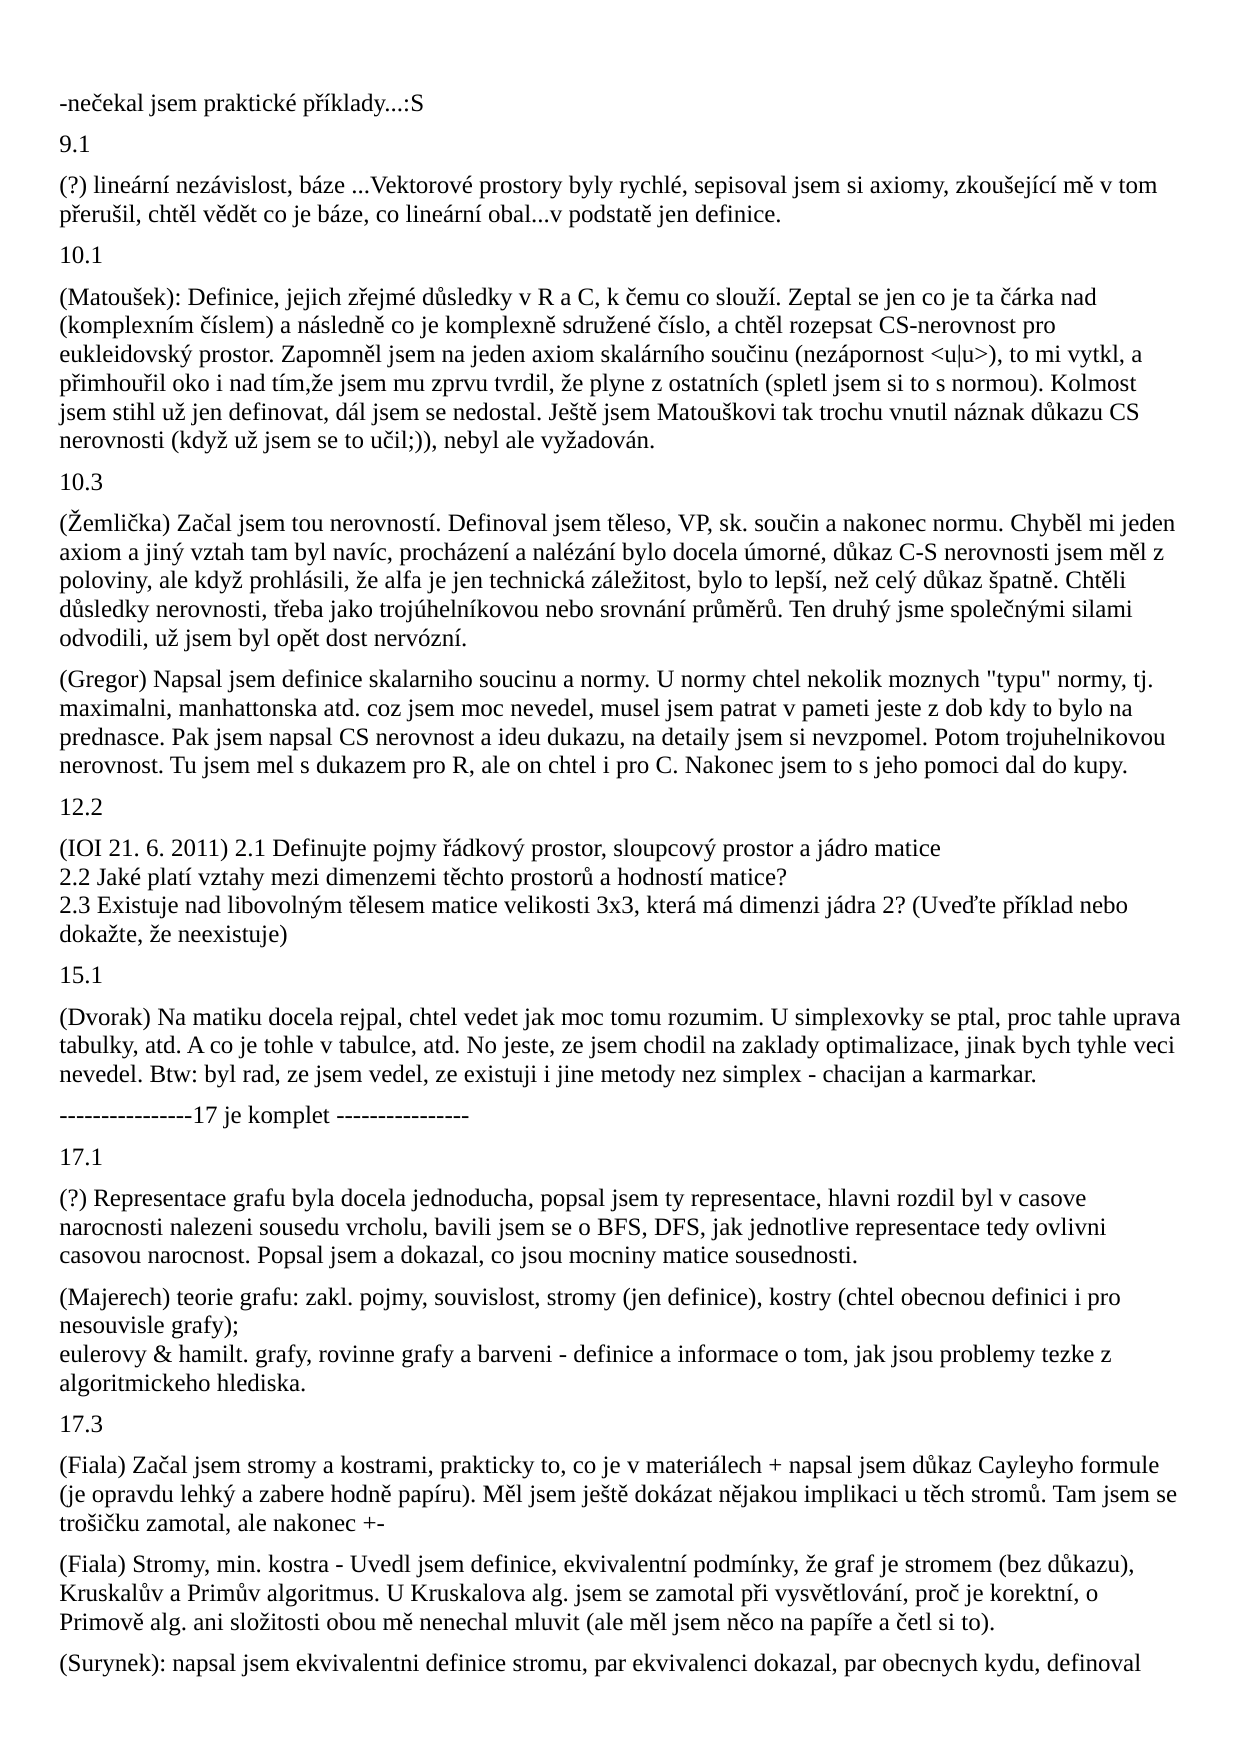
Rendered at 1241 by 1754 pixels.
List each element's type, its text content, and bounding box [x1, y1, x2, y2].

text (?) lineární nezávislost, báze ...Vektorové prostory byly rychlé, sepisoval jsem si axiomy, zkoušející mě v tom přerušil, chtěl vědět co je báze, co lineární obal...v podstatě jen definice. [59, 170, 1181, 228]
text 15.1 [59, 960, 1181, 989]
text (Dvorak) Na matiku docela rejpal, chtel vedet jak moc tomu rozumim. U simplexovky se ptal, proc tahle uprava tabulky, atd. A co je tohle v tabulce, atd. No jeste, ze jsem chodil na zaklady optimalizace, jinak bych tyhle veci nevedel. Btw: byl rad, ze jsem vedel, ze existuji i jine metody nez simplex - chacijan a karmarkar. [59, 1002, 1181, 1088]
text 10.3 [59, 467, 1181, 495]
text (IOI 21. 6. 2011) 2.1 Definujte pojmy řádkový prostor, sloupcový prostor a jádro matice 2.2 Jaké platí vztahy mezi dimenzemi těchto prostorů a hodností matice? 2.3 Existuje nad libovolným tělesem matice velikosti 3x3, která má dimenzi jádra 2? (Uveďte příklad nebo dokažte, že neexistuje) [59, 833, 1181, 948]
text 12.2 [59, 792, 1181, 820]
text (Fiala) Stromy, min. kostra - Uvedl jsem definice, ekvivalentní podmínky, že graf je stromem (bez důkazu), Kruskalův a Primův algoritmus. U Kruskalova alg. jsem se zamotal při vysvětlování, proč je korektní, o Primově alg. ani složitosti obou mě nenechal mluvit (ale měl jsem něco na papíře a četl si to). [59, 1549, 1181, 1635]
text 10.1 [59, 240, 1181, 269]
text 17.3 [59, 1409, 1181, 1438]
text -nečekal jsem praktické příklady...:S [59, 59, 1181, 117]
text (Žemlička) Začal jsem tou nerovností. Definoval jsem těleso, VP, sk. součin a nakonec normu. Chyběl mi jeden axiom a jiný vztah tam byl navíc, procházení a nalézání bylo docela úmorné, důkaz C-S nerovnosti jsem měl z poloviny, ale když prohlásili, že alfa je jen technická záležitost, bylo to lepší, než celý důkaz špatně. Chtěli důsledky nerovnosti, třeba jako trojúhelníkovou nebo srovnání průměrů. Ten druhý jsme společnými silami odvodili, už jsem byl opět dost nervózní. [59, 508, 1181, 652]
text 17.1 [59, 1142, 1181, 1170]
text (?) Representace grafu byla docela jednoducha, popsal jsem ty representace, hlavni rozdil byl v casove narocnosti nalezeni sousedu vrcholu, bavili jsem se o BFS, DFS, jak jednotlive representace tedy ovlivni casovou narocnost. Popsal jsem a dokazal, co jsou mocniny matice sousednosti. [59, 1183, 1181, 1269]
text (Gregor) Napsal jsem definice skalarniho soucinu a normy. U normy chtel nekolik moznych "typu" normy, tj. maximalni, manhattonska atd. coz jsem moc nevedel, musel jsem patrat v pameti jeste z dob kdy to bylo na prednasce. Pak jsem napsal CS nerovnost a ideu dukazu, na detaily jsem si nevzpomel. Potom trojuhelnikovou nerovnost. Tu jsem mel s dukazem pro R, ale on chtel i pro C. Nakonec jsem to s jeho pomoci dal do kupy. [59, 664, 1181, 779]
text (Surynek): napsal jsem ekvivalentni definice stromu, par ekvivalenci dokazal, par obecnych kydu, definoval [59, 1648, 1181, 1677]
text ----------------17 je komplet ---------------- [59, 1100, 1181, 1129]
text (Fiala) Začal jsem stromy a kostrami, prakticky to, co je v materiálech + napsal jsem důkaz Cayleyho formule (je opravdu lehký a zabere hodně papíru). Měl jsem ještě dokázat nějakou implikaci u těch stromů. Tam jsem se trošičku zamotal, ale nakonec +- [59, 1450, 1181, 1537]
text 9.1 [59, 129, 1181, 158]
text (Majerech) teorie grafu: zakl. pojmy, souvislost, stromy (jen definice), kostry (chtel obecnou definici i pro nesouvisle grafy); eulerovy & hamilt. grafy, rovinne grafy a barveni - definice a informace o tom, jak jsou problemy tezke z algoritmickeho hlediska. [59, 1282, 1181, 1397]
text (Matoušek): Definice, jejich zřejmé důsledky v R a C, k čemu co slouží. Zeptal se jen co je ta čárka nad (komplexním číslem) a následně co je komplexně sdružené číslo, a chtěl rozepsat CS-nerovnost pro eukleidovský prostor. Zapomněl jsem na jeden axiom skalárního součinu (nezápornost <u|u>), to mi vytkl, a přimhouřil oko i nad tím,že jsem mu zprvu tvrdil, že plyne z ostatních (spletl jsem si to s normou). Kolmost jsem stihl už jen definovat, dál jsem se nedostal. Ještě jsem Matouškovi tak trochu vnutil náznak důkazu CS nerovnosti (když už jsem se to učil;)), nebyl ale vyžadován. [59, 282, 1181, 454]
